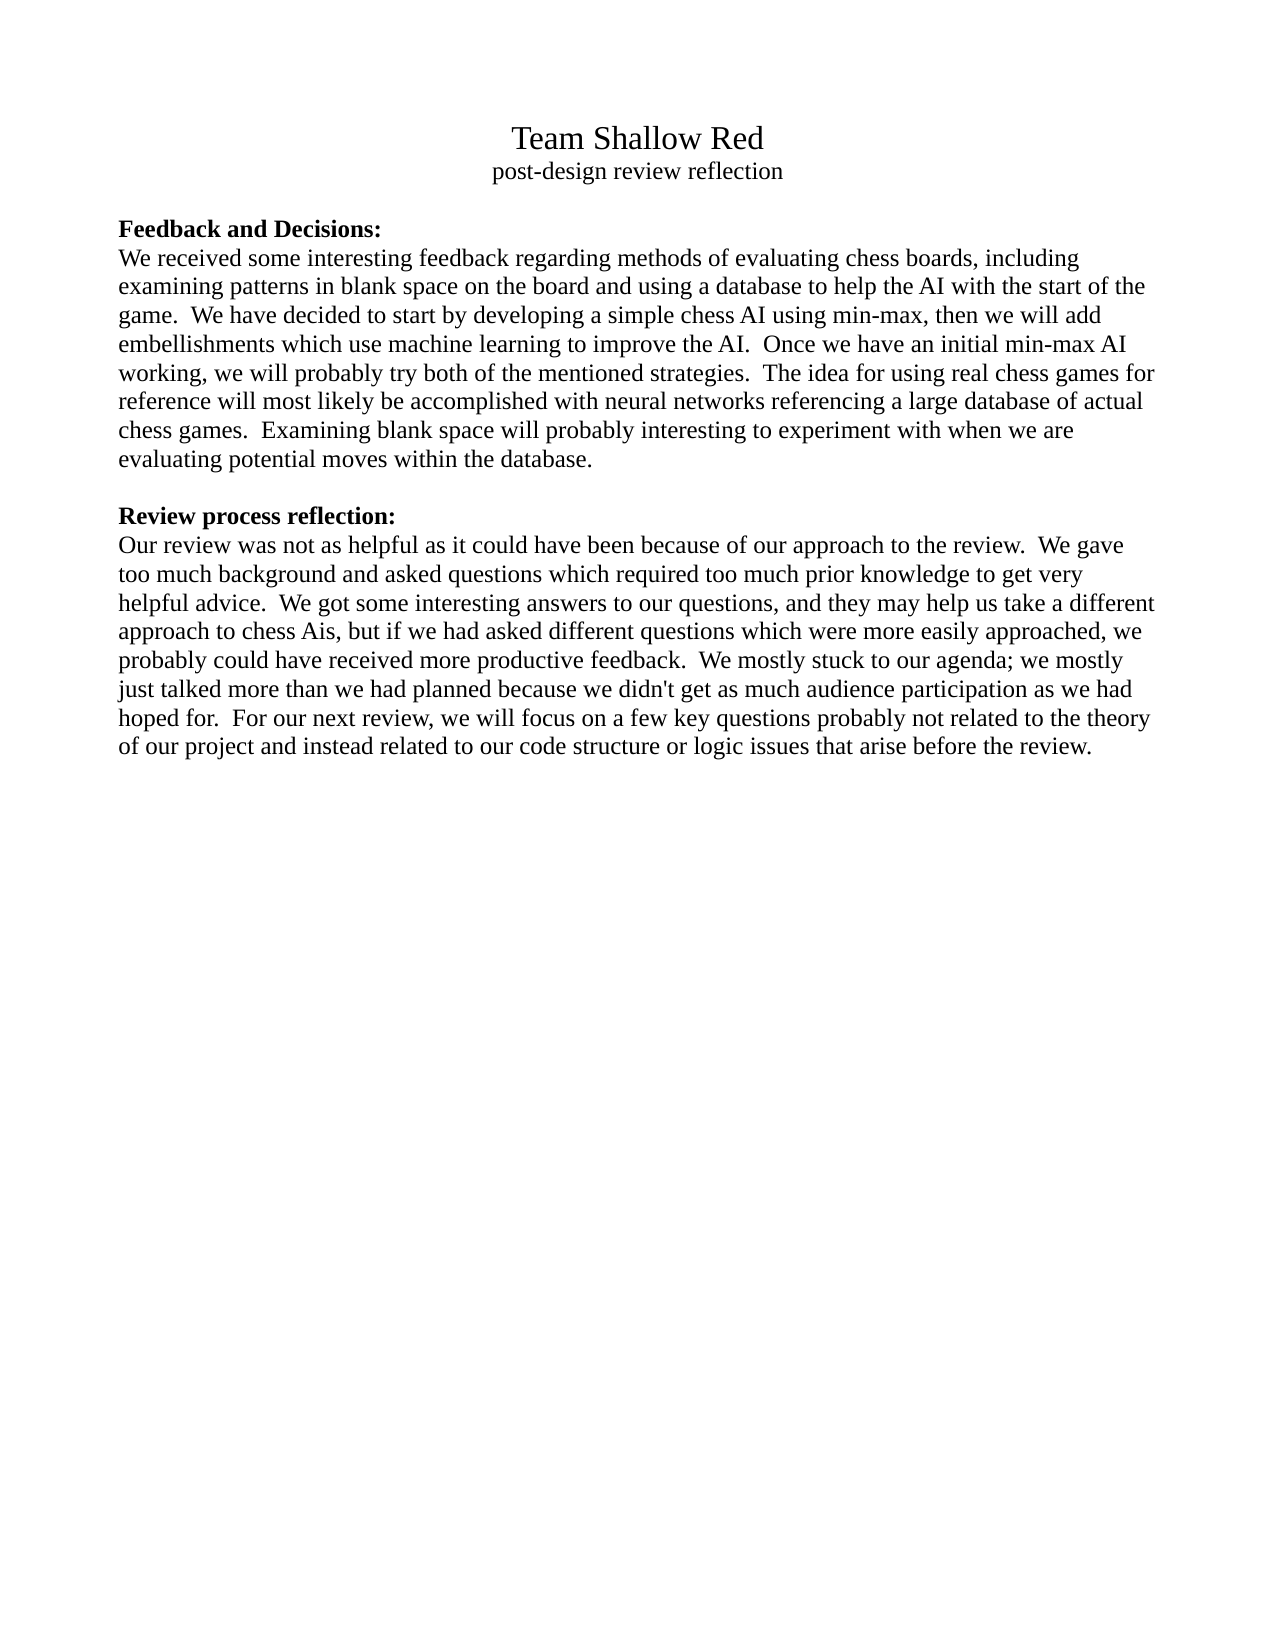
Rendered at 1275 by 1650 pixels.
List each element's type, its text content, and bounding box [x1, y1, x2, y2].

text Our review was not as helpful as it could have been because of our approach to the review. We gave too much background and asked questions which required too much prior knowledge to get very helpful advice. We got some interesting answers to our questions, and they may help us take a different approach to chess Ais, but if we had asked different questions which were more easily approached, we probably could have received more productive feedback. We mostly stuck to our agenda; we mostly just talked more than we had planned because we didn't get as much audience participation as we had hoped for. For our next review, we will focus on a few key questions probably not related to the theory of our project and instead related to our code structure or logic issues that arise before the review. [118, 530, 1157, 760]
text Feedback and Decisions: [118, 214, 1157, 243]
text Team Shallow Red [118, 118, 1157, 156]
text We received some interesting feedback regarding methods of evaluating chess boards, including examining patterns in blank space on the board and using a database to help the AI with the start of the game. We have decided to start by developing a simple chess AI using min-max, then we will add embellishments which use machine learning to improve the AI. Once we have an initial min-max AI working, we will probably try both of the mentioned strategies. The idea for using real chess games for reference will most likely be accomplished with neural networks referencing a large database of actual chess games. Examining blank space will probably interesting to experiment with when we are evaluating potential moves within the database. [118, 243, 1157, 473]
text Review process reflection: [118, 501, 1157, 530]
text post-design review reflection [118, 156, 1157, 185]
